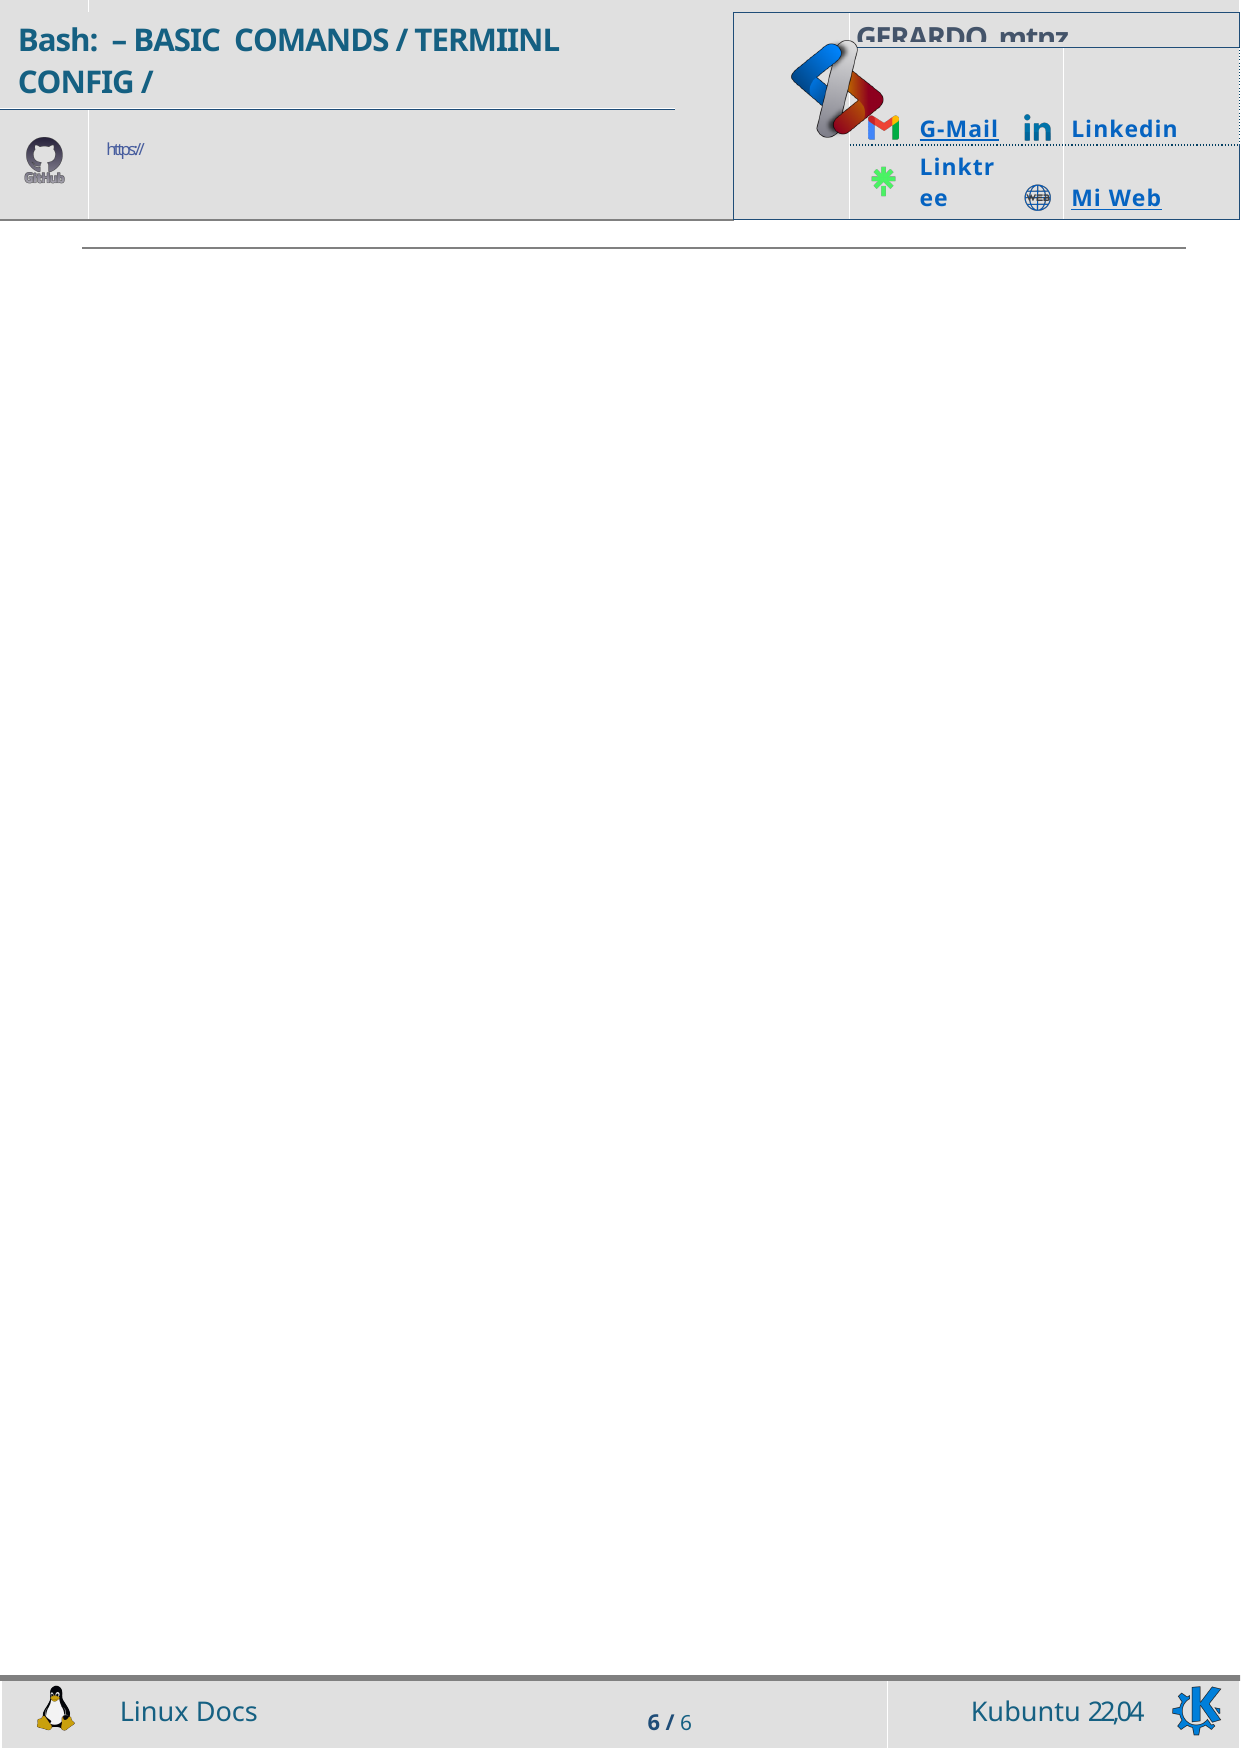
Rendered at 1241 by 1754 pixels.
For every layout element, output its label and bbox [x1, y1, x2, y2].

picture [30, 1684, 80, 1734]
picture [16, 132, 73, 188]
picture [868, 166, 899, 197]
picture [781, 34, 900, 144]
picture [1021, 111, 1054, 144]
picture [1021, 181, 1054, 214]
picture [1170, 1684, 1223, 1737]
